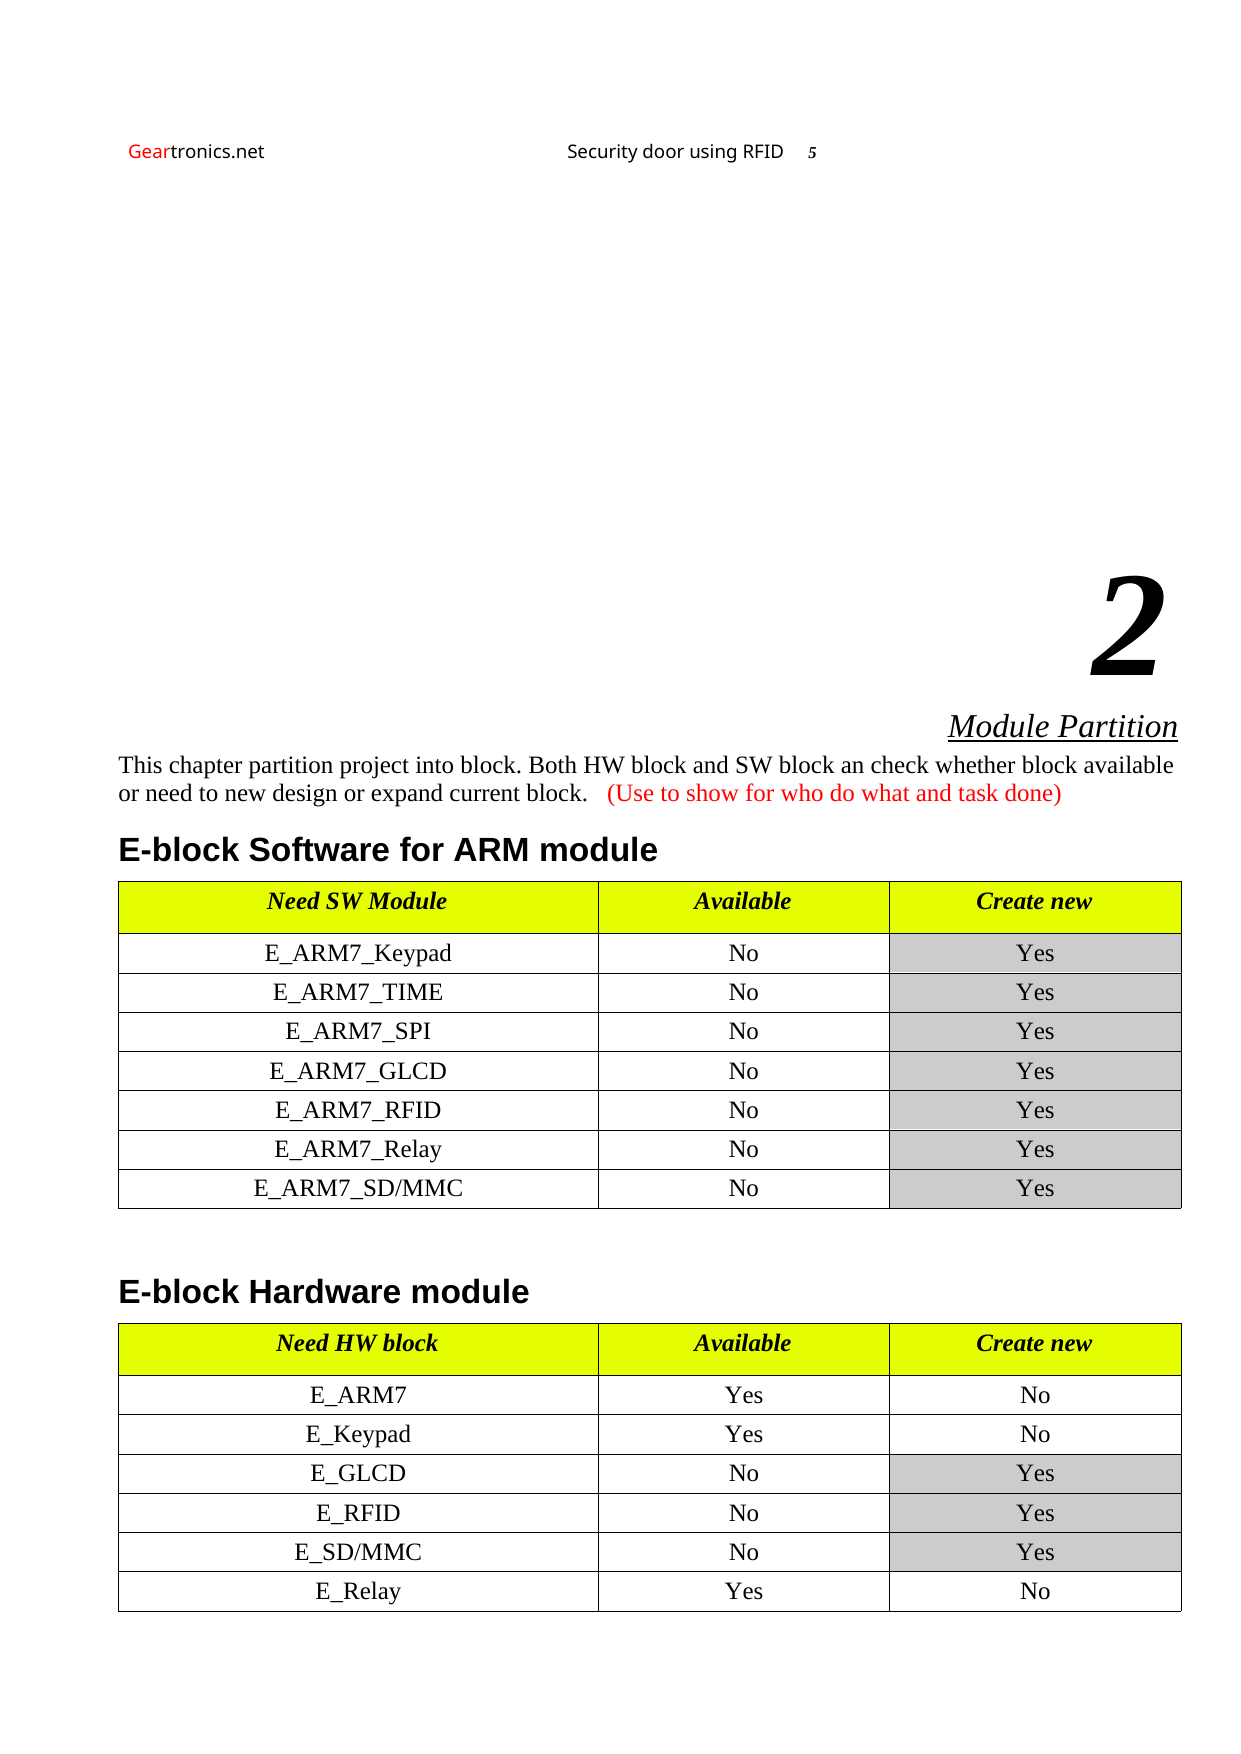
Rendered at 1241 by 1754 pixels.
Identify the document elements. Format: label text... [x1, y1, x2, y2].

table_cell E_ARM7_SD/MMC [119, 1170, 598, 1208]
title Module Partition [118, 708, 1181, 745]
subtitle E-block Hardware module [118, 1273, 1181, 1311]
table_cell No [599, 1170, 889, 1208]
table_cell No [599, 934, 889, 972]
table_header Available [599, 882, 889, 933]
table_cell E_ARM7_GLCD [119, 1052, 598, 1090]
subtitle E-block Software for ARM module [118, 831, 1181, 869]
table_cell No [890, 1415, 1181, 1454]
table_cell Yes [890, 1533, 1181, 1571]
table_cell E_ARM7_Keypad [119, 934, 598, 972]
table_cell E_RFID [119, 1494, 598, 1532]
table_cell No [599, 1131, 889, 1169]
table_cell No [599, 1013, 889, 1051]
table_header Need SW Module [119, 882, 598, 933]
table_cell Yes [890, 1131, 1181, 1169]
table_cell Yes [890, 934, 1181, 972]
table_cell No [599, 1494, 889, 1532]
table_cell E_ARM7 [119, 1376, 598, 1414]
table_cell No [890, 1572, 1181, 1611]
table_cell E_ARM7_SPI [119, 1013, 598, 1051]
table_cell Yes [890, 1013, 1181, 1051]
table_cell E_GLCD [119, 1455, 598, 1493]
table_cell E_ARM7_Relay [119, 1131, 598, 1169]
table_cell No [599, 1052, 889, 1090]
table_cell E_Relay [119, 1572, 598, 1611]
text This chapter partition project into block. Both HW block and SW block an check whether block available or need to new design or expand current block. (Use to show for who do what and task done) [118, 751, 1181, 806]
table_cell Yes [890, 1052, 1181, 1090]
table_cell No [890, 1376, 1181, 1414]
table_header Available [599, 1324, 889, 1375]
table_cell Yes [890, 1091, 1181, 1129]
table_cell Yes [599, 1415, 889, 1454]
table_cell Yes [599, 1376, 889, 1414]
table_cell E_Keypad [119, 1415, 598, 1454]
table_header Need HW block [119, 1324, 598, 1375]
table_cell No [599, 974, 889, 1012]
table_cell Yes [890, 1455, 1181, 1493]
table_cell No [599, 1091, 889, 1129]
table_cell Yes [890, 1494, 1181, 1532]
table_cell Yes [599, 1572, 889, 1611]
table_cell No [599, 1455, 889, 1493]
table_header Create new [890, 882, 1181, 933]
table_cell Yes [890, 1170, 1181, 1208]
table_header Create new [890, 1324, 1181, 1375]
table_cell E_ARM7_RFID [119, 1091, 598, 1129]
text 2 [118, 542, 1181, 708]
table_cell No [599, 1533, 889, 1571]
table_cell E_ARM7_TIME [119, 974, 598, 1012]
table_cell Yes [890, 974, 1181, 1012]
table_cell E_SD/MMC [119, 1533, 598, 1571]
